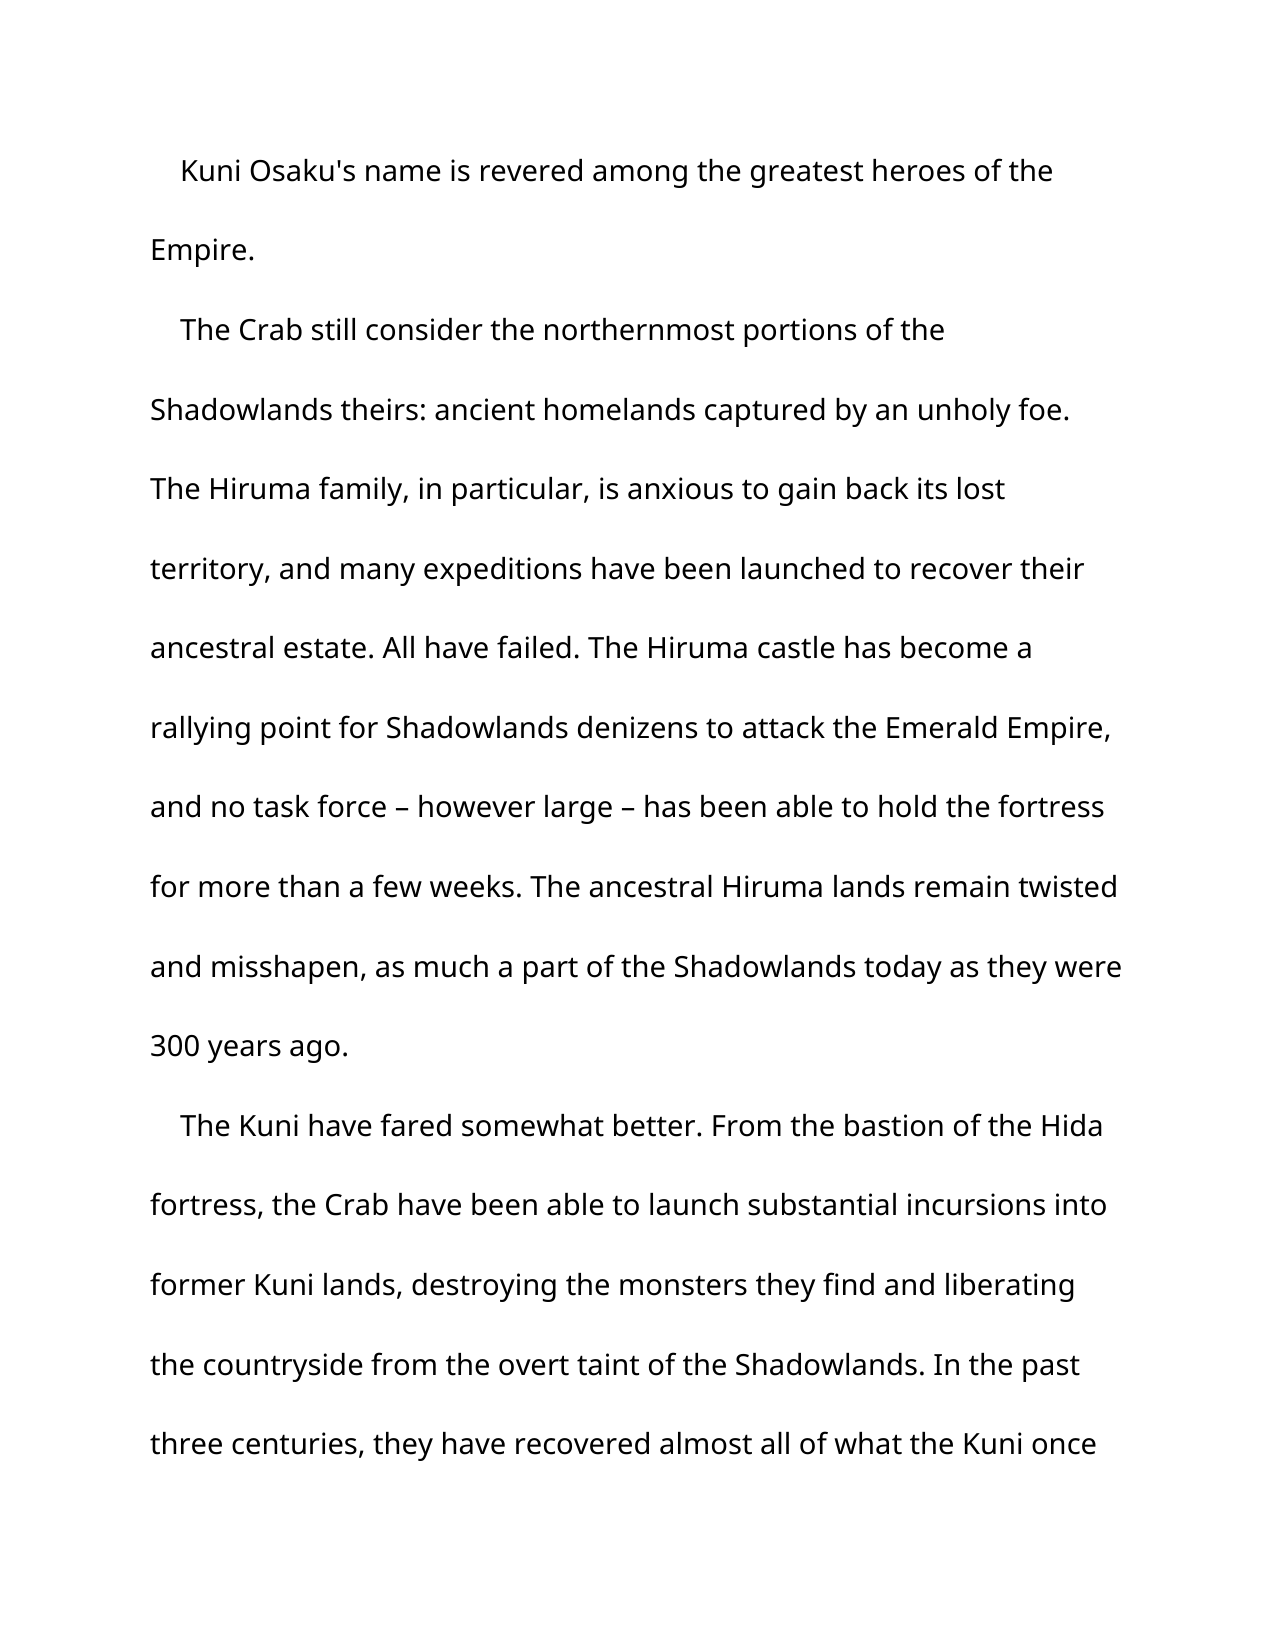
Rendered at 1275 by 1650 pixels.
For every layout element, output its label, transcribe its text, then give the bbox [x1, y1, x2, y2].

text Kuni Osaku's name is revered among the greatest heroes of the Empire. [150, 150, 1125, 269]
text The Kuni have fared somewhat better. From the bastion of the Hida fortress, the Crab have been able to launch substantial incursions into former Kuni lands, destroying the monsters they find and liberating the countryside from the overt taint of the Shadowlands. In the past three centuries, they have recovered almost all of what the Kuni once [150, 1105, 1125, 1463]
text The Crab still consider the northernmost portions of the Shadowlands theirs: ancient homelands captured by an unholy foe. The Hiruma family, in particular, is anxious to gain back its lost territory, and many expeditions have been launched to recover their ancestral estate. All have failed. The Hiruma castle has become a rallying point for Shadowlands denizens to attack the Emerald Empire, and no task force – however large – has been able to hold the fortress for more than a few weeks. The ancestral Hiruma lands remain twisted and misshapen, as much a part of the Shadowlands today as they were 300 years ago. [150, 309, 1125, 1065]
